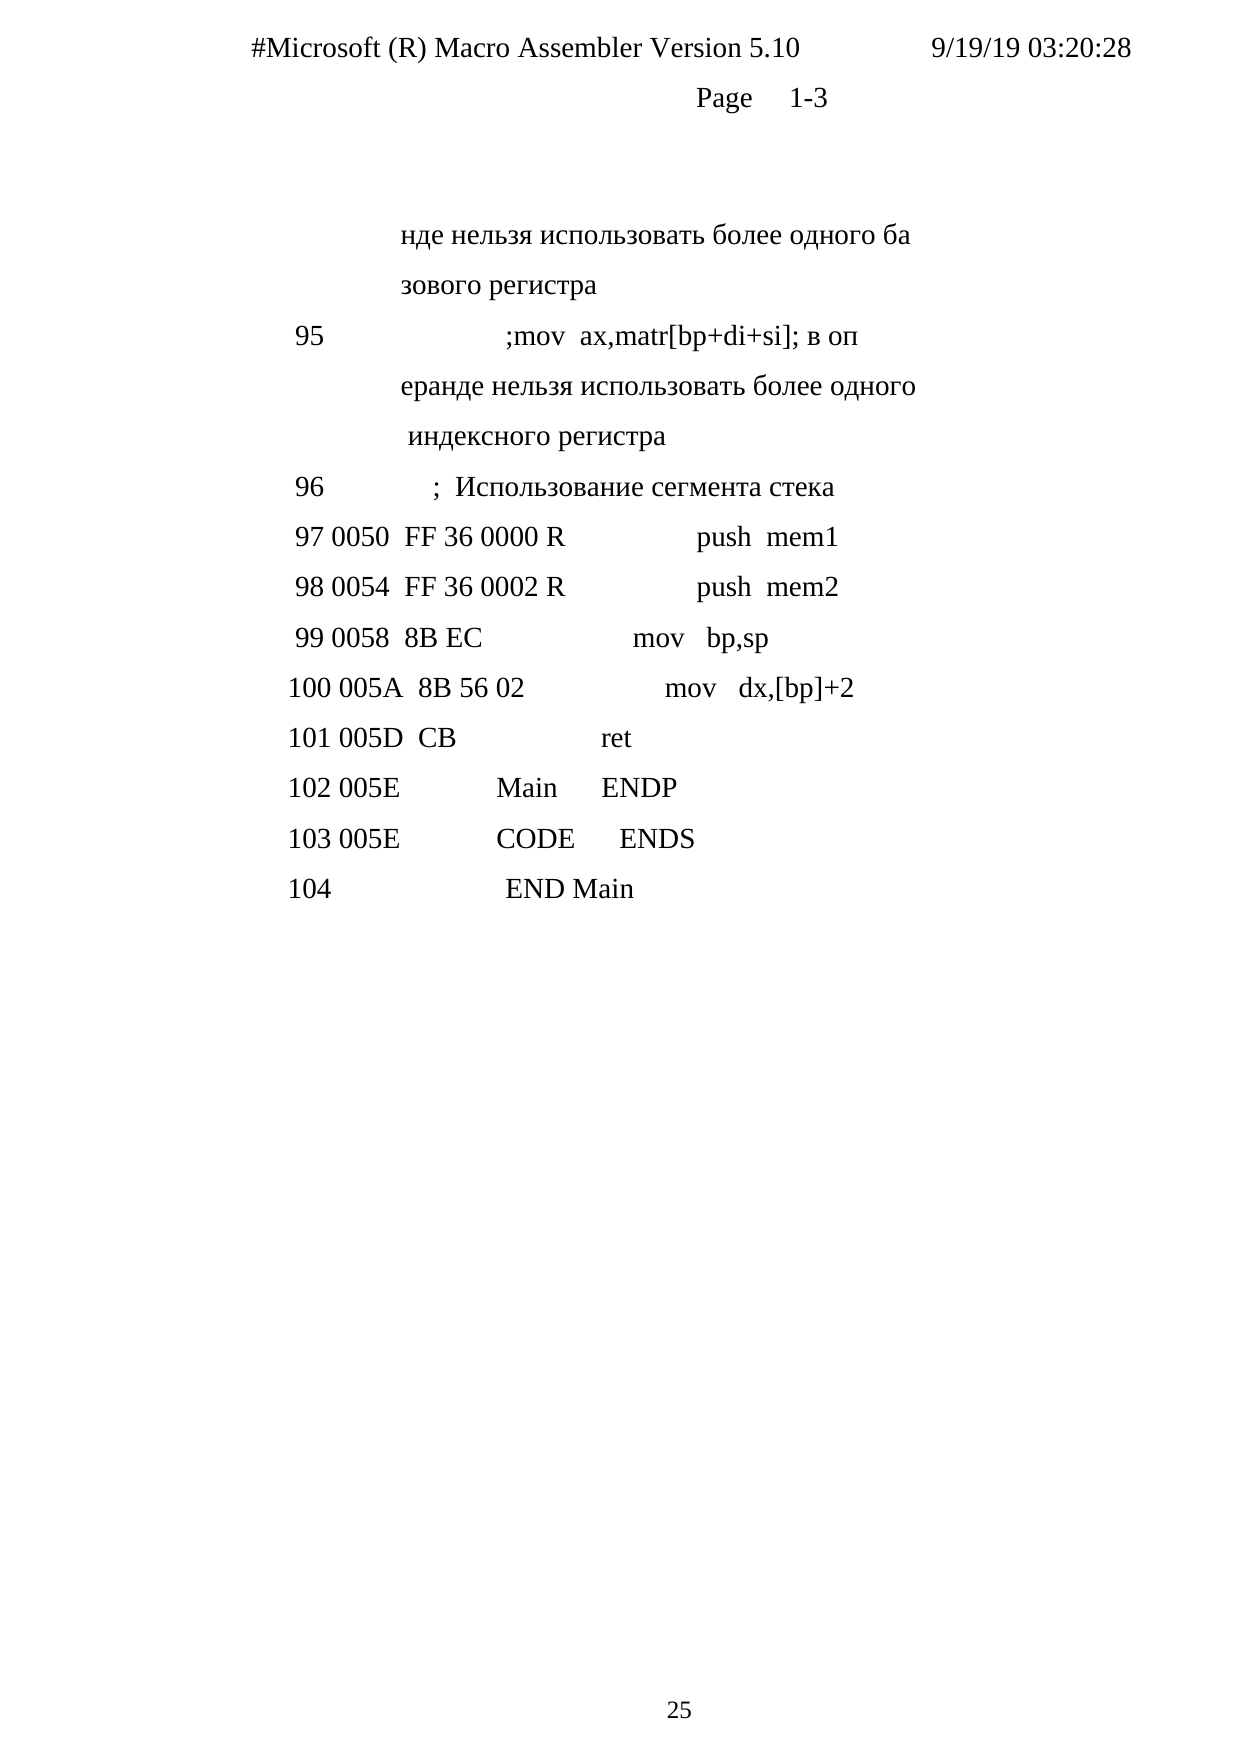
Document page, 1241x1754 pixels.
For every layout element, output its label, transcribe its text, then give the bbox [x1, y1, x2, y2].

text 104 END Main [177, 871, 1181, 905]
text 96 ; Использование сегмента стека [177, 469, 1181, 502]
text 103 005E CODE ENDS [177, 821, 1181, 854]
text индексного регистра [177, 418, 1181, 452]
text 97 0050 FF 36 0000 R push mem1 [177, 519, 1181, 553]
text 98 0054 FF 36 0002 R push mem2 [177, 569, 1181, 603]
text еранде нельзя использовать более одного [177, 368, 1181, 402]
text #Microsoft (R) Macro Assembler Version 5.10 9/19/19 03:20:28 [177, 30, 1181, 64]
text 102 005E Main ENDP [177, 771, 1181, 804]
text 101 005D CB ret [177, 720, 1181, 754]
text нде нельзя использовать более одного ба [177, 217, 1181, 251]
text 99 0058 8B EC mov bp,sp [177, 620, 1181, 653]
text Page 1-3 [177, 81, 1181, 114]
text 95 ;mov ax,matr[bp+di+si]; в оп [177, 318, 1181, 351]
text 100 005A 8B 56 02 mov dx,[bp]+2 [177, 670, 1181, 703]
text зового регистра [177, 267, 1181, 301]
